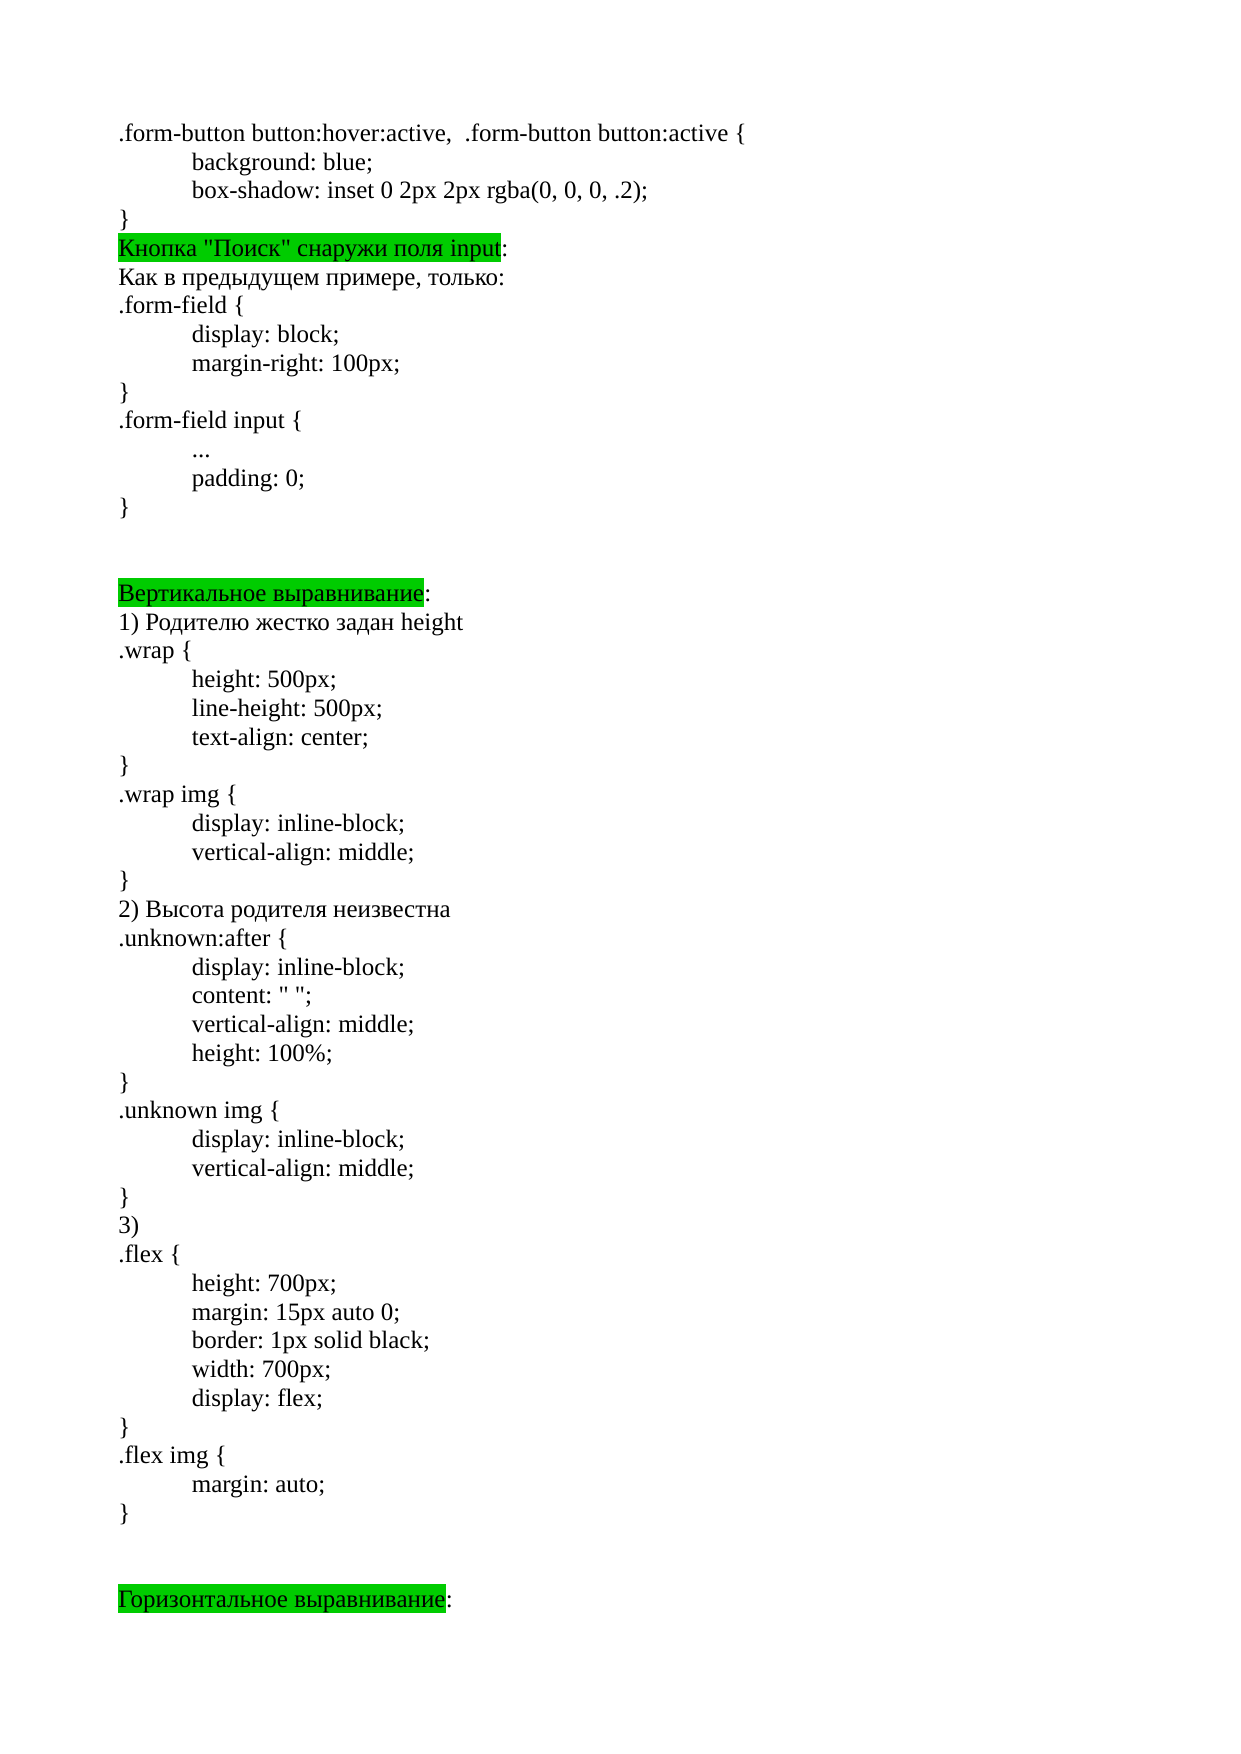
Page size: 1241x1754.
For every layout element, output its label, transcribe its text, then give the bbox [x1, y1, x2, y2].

text margin: auto; [118, 1469, 1122, 1498]
text margin-right: 100px; [118, 348, 1122, 377]
text display: flex; [118, 1383, 1122, 1412]
text .wrap img { [118, 779, 1122, 808]
text border: 1px solid black; [118, 1326, 1122, 1354]
text display: inline-block; [118, 808, 1122, 837]
text width: 700px; [118, 1354, 1122, 1383]
text } [118, 1182, 1122, 1211]
text line-height: 500px; [118, 693, 1122, 722]
text box-shadow: inset 0 2px 2px rgba(0, 0, 0, .2); [118, 176, 1122, 204]
text .unknown img { [118, 1096, 1122, 1124]
text .flex { [118, 1239, 1122, 1268]
text vertical-align: middle; [118, 1009, 1122, 1038]
text Вертикальное выравнивание: [118, 578, 1122, 607]
text content: " "; [118, 981, 1122, 1009]
text height: 700px; [118, 1268, 1122, 1297]
text 1) Родителю жестко задан height [118, 607, 1122, 636]
text .form-button button:hover:active, .form-button button:active { [118, 118, 1122, 147]
text vertical-align: middle; [118, 1153, 1122, 1182]
text .wrap { [118, 636, 1122, 664]
text ... [118, 434, 1122, 463]
text margin: 15px auto 0; [118, 1297, 1122, 1326]
text } [118, 866, 1122, 894]
text padding: 0; [118, 463, 1122, 492]
text height: 500px; [118, 664, 1122, 693]
text } [118, 751, 1122, 779]
text } [118, 204, 1122, 233]
text .form-field input { [118, 406, 1122, 434]
text .form-field { [118, 291, 1122, 319]
text 3) [118, 1211, 1122, 1239]
text text-align: center; [118, 722, 1122, 751]
text } [118, 377, 1122, 406]
text display: inline-block; [118, 952, 1122, 981]
text display: block; [118, 319, 1122, 348]
text vertical-align: middle; [118, 837, 1122, 866]
text Горизонтальное выравнивание: [118, 1584, 1122, 1613]
text .unknown:after { [118, 923, 1122, 952]
text display: inline-block; [118, 1124, 1122, 1153]
text Как в предыдущем примере, только: [118, 262, 1122, 291]
text } [118, 1498, 1122, 1527]
text height: 100%; [118, 1038, 1122, 1067]
text .flex img { [118, 1441, 1122, 1469]
text 2) Высота родителя неизвестна [118, 894, 1122, 923]
text Кнопка "Поиск" снаружи поля input: [118, 233, 1122, 262]
text } [118, 492, 1122, 521]
text background: blue; [118, 147, 1122, 176]
text } [118, 1067, 1122, 1096]
text } [118, 1412, 1122, 1441]
